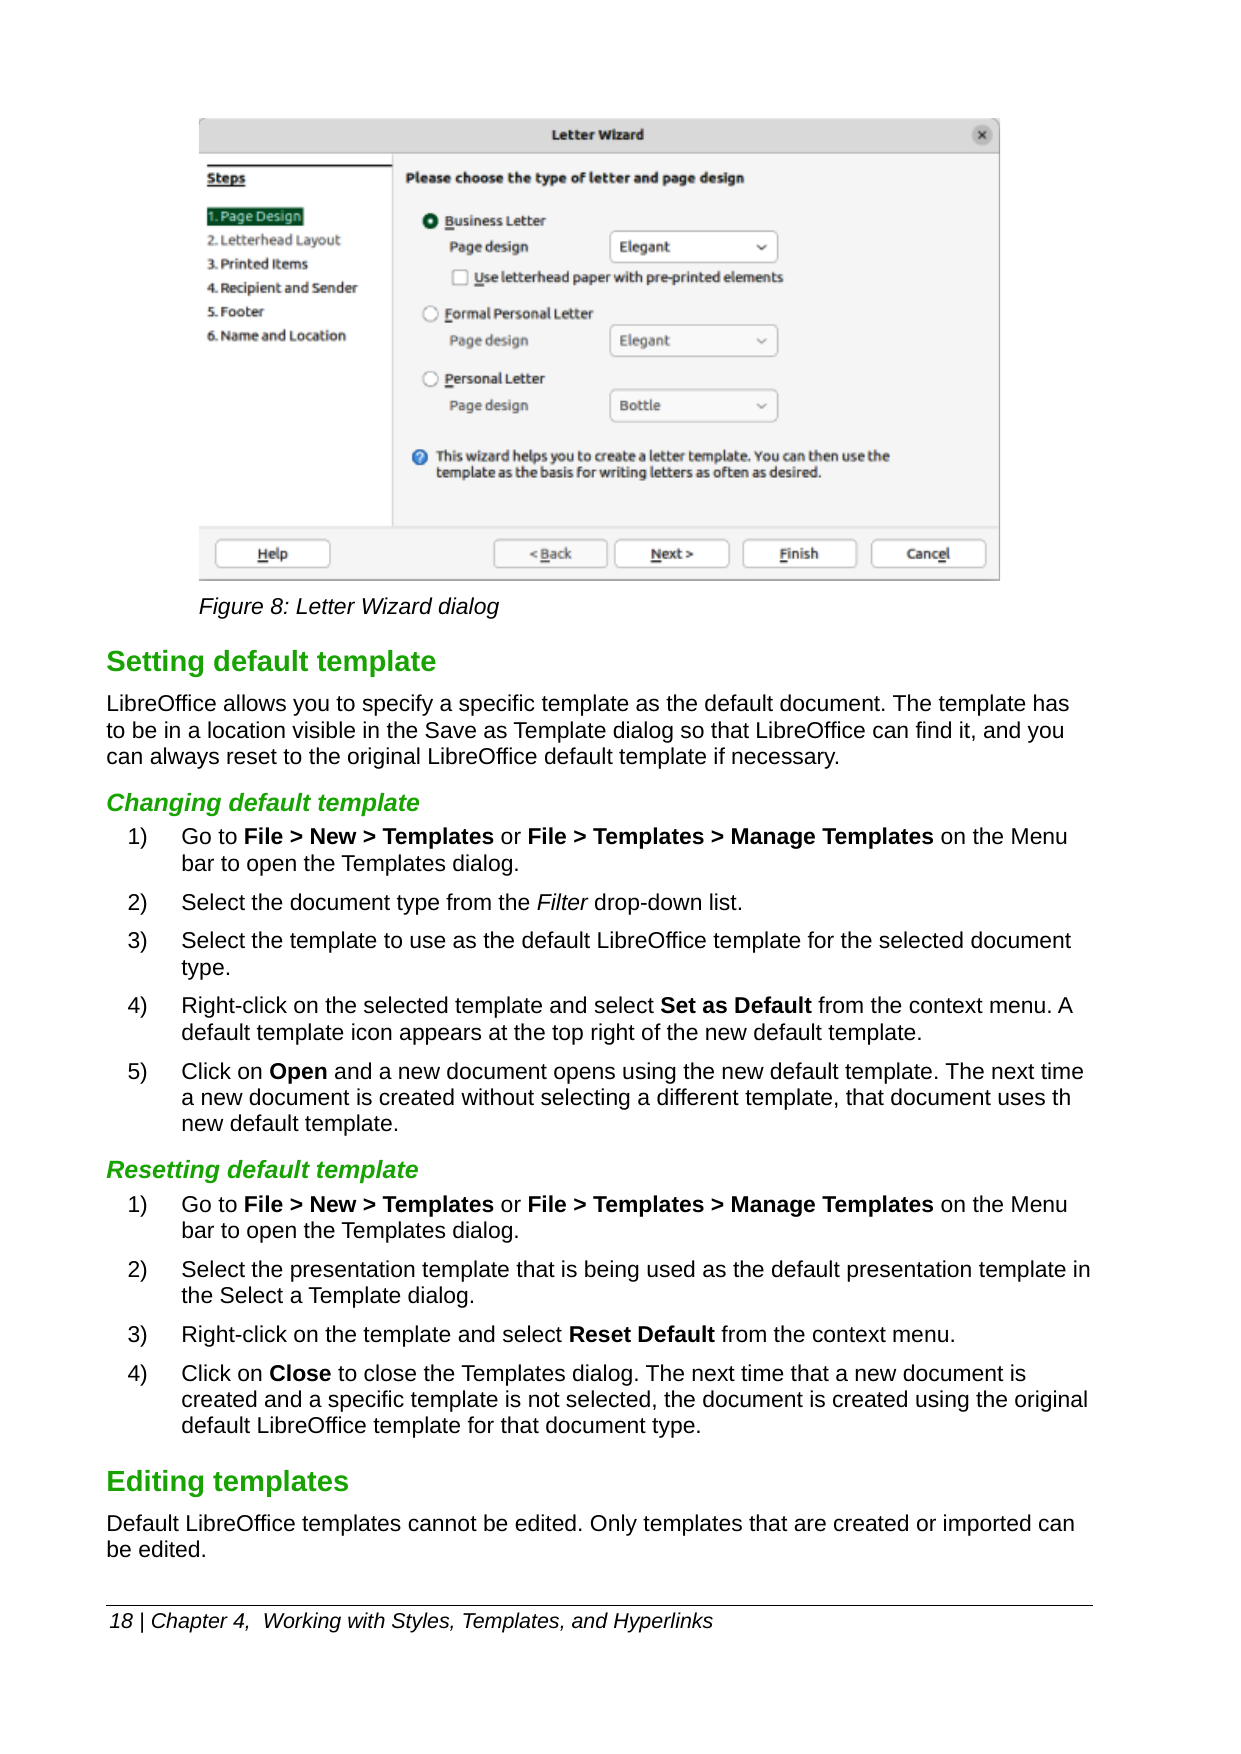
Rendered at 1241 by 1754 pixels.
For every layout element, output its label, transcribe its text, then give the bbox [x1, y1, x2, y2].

list Go to File > New > Templates or File > Templates > Manage Templates on the Menu bar to open the Templates dialog. [148, 1191, 1093, 1243]
text Default LibreOffice templates cannot be edited. Only templates that are created or imported can be edited. [106, 1510, 1093, 1563]
list Select the document type from the Filter drop‑down list. [148, 888, 1093, 915]
subtitle Resetting default template [106, 1156, 1093, 1184]
subtitle Editing templates [106, 1464, 1093, 1497]
picture [198, 118, 1001, 581]
text Figure 8: Letter Wizard dialog [199, 593, 1000, 619]
list Click on Close to close the Templates dialog. The next time that a new document is created and a specific template is not selected, the document is created using the original default LibreOffice template for that document type. [148, 1360, 1093, 1439]
list Right-click on the selected template and select Set as Default from the context menu. A default template icon appears at the top right of the new default template. [148, 992, 1093, 1045]
list Right-click on the template and select Reset Default from the context menu. [148, 1321, 1093, 1347]
list Select the template to use as the default LibreOffice template for the selected document type. [148, 927, 1093, 980]
text LibreOffice allows you to specify a specific template as the default document. The template has to be in a location visible in the Save as Template dialog so that LibreOffice can find it, and you can always reset to the original LibreOffice default template if necessary. [106, 690, 1093, 769]
list Click on Open and a new document opens using the new default template. The next time a new document is created without selecting a different template, that document uses th new default template. [148, 1058, 1093, 1137]
subtitle Changing default template [106, 788, 1093, 817]
list Select the presentation template that is being used as the default presentation template in the Select a Template dialog. [148, 1256, 1093, 1308]
subtitle Setting default template [106, 644, 1093, 678]
list Go to File > New > Templates or File > Templates > Manage Templates on the Menu bar to open the Templates dialog. [148, 823, 1093, 876]
